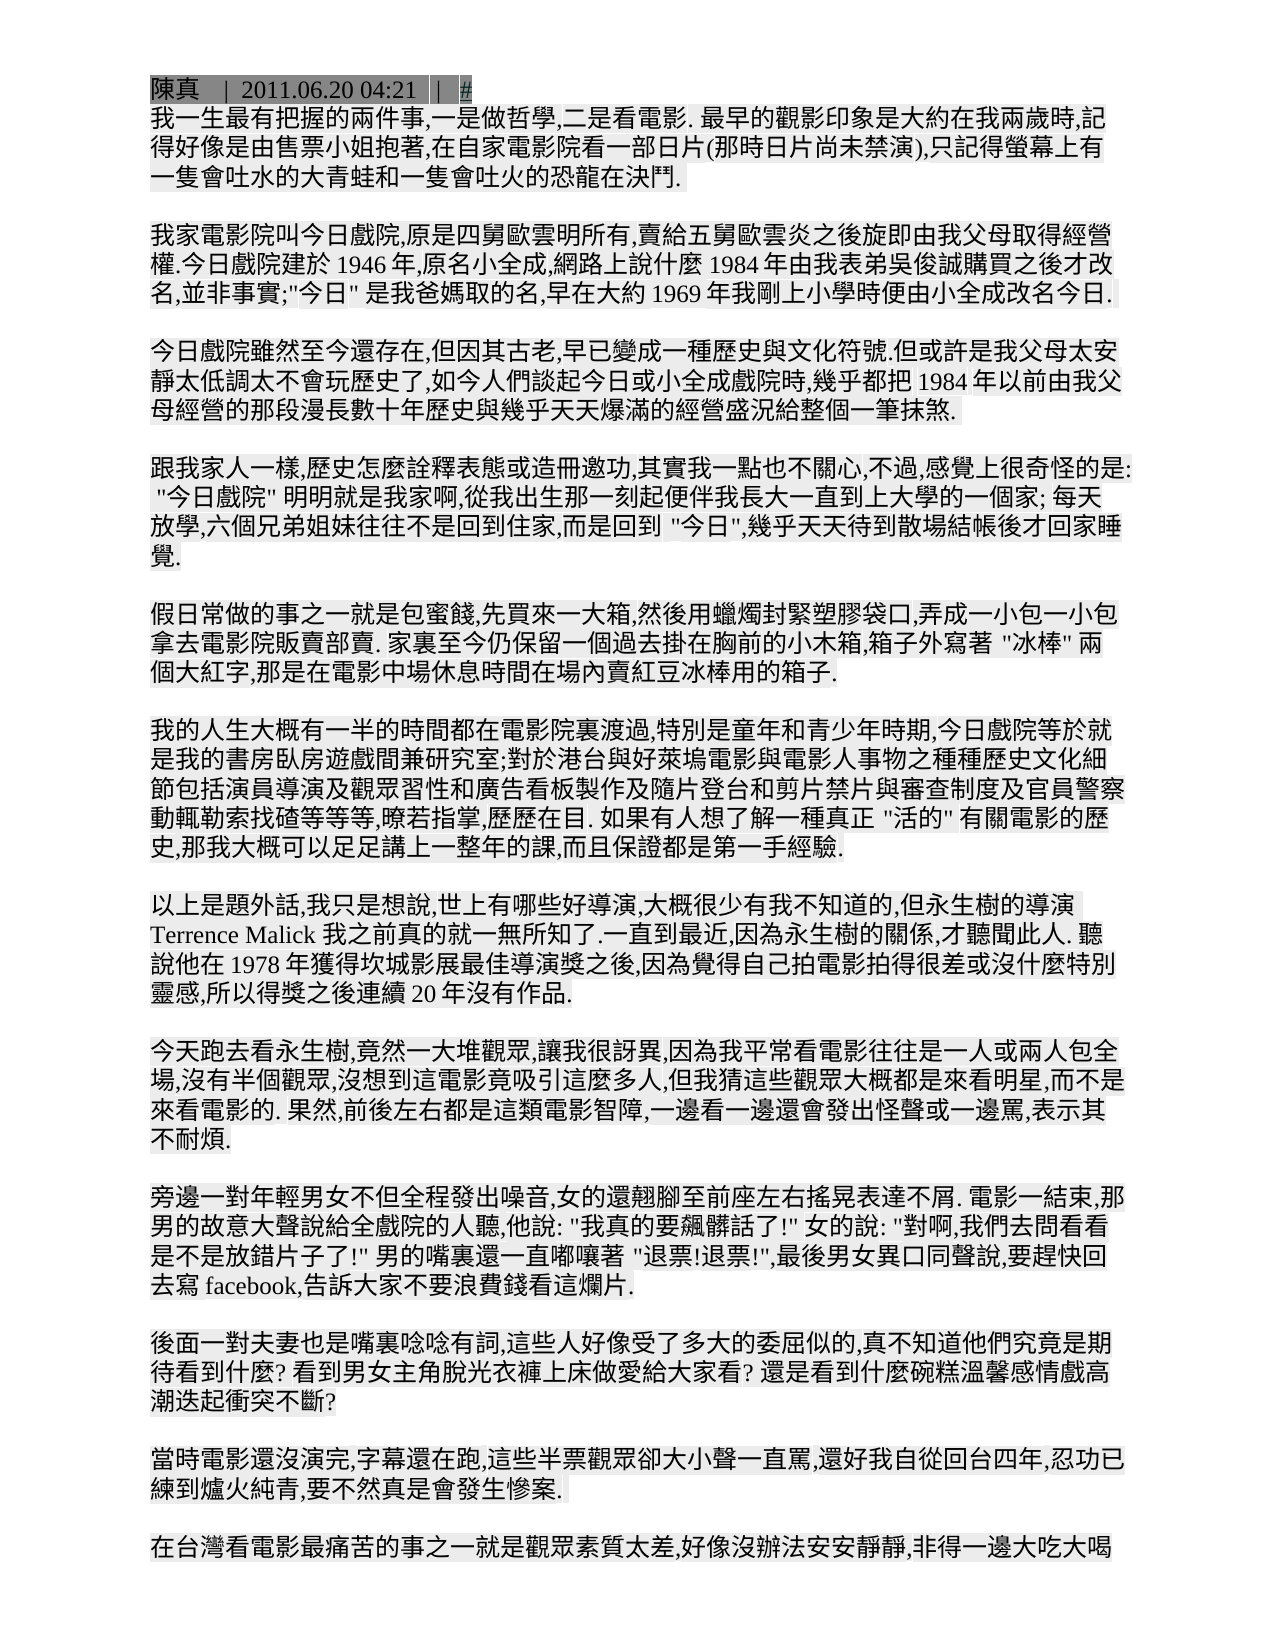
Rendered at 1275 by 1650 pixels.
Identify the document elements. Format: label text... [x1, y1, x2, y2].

text 陳真 | 2011.06.20 04:21 | # [150, 75, 1125, 104]
text 我一生最有把握的兩件事,一是做哲學,二是看電影. 最早的觀影印象是大約在我兩歲時,記得好像是由售票小姐抱著,在自家電影院看一部日片(那時日片尚未禁演),只記得螢幕上有一隻會吐水的大青蛙和一隻會吐火的恐龍在決鬥. 我家電影院叫今日戲院,原是四舅歐雲明所有,賣給五舅歐雲炎之後旋即由我父母取得經營權.今日戲院建於1946年,原名小全成,網路上說什麼1984年由我表弟吳俊誠購買之後才改名,並非事實;"今日" 是我爸媽取的名,早在大約1969年我剛上小學時便由小全成改名今日. 今日戲院雖然至今還存在,但因其古老,早已變成一種歷史與文化符號.但或許是我父母太安靜太低調太不會玩歷史了,如今人們談起今日或小全成戲院時,幾乎都把1984年以前由我父母經營的那段漫長數十年歷史與幾乎天天爆滿的經營盛況給整個一筆抹煞. 跟我家人一樣,歷史怎麼詮釋表態或造冊邀功,其實我一點也不關心,不過,感覺上很奇怪的是: "今日戲院" 明明就是我家啊,從我出生那一刻起便伴我長大一直到上大學的一個家; 每天放學,六個兄弟姐妹往往不是回到住家,而是回到 "今日",幾乎天天待到散場結帳後才回家睡覺. 假日常做的事之一就是包蜜餞,先買來一大箱,然後用蠟燭封緊塑膠袋口,弄成一小包一小包拿去電影院販賣部賣. 家裏至今仍保留一個過去掛在胸前的小木箱,箱子外寫著 "冰棒" 兩個大紅字,那是在電影中場休息時間在場內賣紅豆冰棒用的箱子. 我的人生大概有一半的時間都在電影院裏渡過,特別是童年和青少年時期,今日戲院等於就是我的書房臥房遊戲間兼研究室;對於港台與好萊塢電影與電影人事物之種種歷史文化細節包括演員導演及觀眾習性和廣告看板製作及隨片登台和剪片禁片與審查制度及官員警察動輒勒索找碴等等等,暸若指掌,歷歷在目. 如果有人想了解一種真正 "活的" 有關電影的歷史,那我大概可以足足講上一整年的課,而且保證都是第一手經驗. 以上是題外話,我只是想說,世上有哪些好導演,大概很少有我不知道的,但永生樹的導演 Terrence Malick 我之前真的就一無所知了.一直到最近,因為永生樹的關係,才聽聞此人. 聽說他在1978年獲得坎城影展最佳導演獎之後,因為覺得自己拍電影拍得很差或沒什麼特別靈感,所以得獎之後連續20年沒有作品. 今天跑去看永生樹,竟然一大堆觀眾,讓我很訝異,因為我平常看電影往往是一人或兩人包全場,沒有半個觀眾,沒想到這電影竟吸引這麼多人,但我猜這些觀眾大概都是來看明星,而不是來看電影的. 果然,前後左右都是這類電影智障,一邊看一邊還會發出怪聲或一邊罵,表示其不耐煩. 旁邊一對年輕男女不但全程發出噪音,女的還翹腳至前座左右搖晃表達不屑. 電影一結束,那男的故意大聲說給全戲院的人聽,他說: "我真的要飆髒話了!" 女的說: "對啊,我們去問看看是不是放錯片子了!" 男的嘴裏還一直嘟嚷著 "退票!退票!",最後男女異口同聲說,要趕快回去寫facebook,告訴大家不要浪費錢看這爛片. 後面一對夫妻也是嘴裏唸唸有詞,這些人好像受了多大的委屈似的,真不知道他們究竟是期待看到什麼? 看到男女主角脫光衣褲上床做愛給大家看? 還是看到什麼碗糕溫馨感情戲高潮迭起衝突不斷? 當時電影還沒演完,字幕還在跑,這些半票觀眾卻大小聲一直罵,還好我自從回台四年,忍功已練到爐火純青,要不然真是會發生慘案. 在台灣看電影最痛苦的事之一就是觀眾素質太差,好像沒辦法安安靜靜,非得一邊大吃大喝一邊評論甚至一邊接手機才行. 以前在劍橋很討厭跟滿屋子幾乎全是像學者那樣的人看看電影,不過跟台灣觀眾比起來,我還是寧願跟英國 "學者" 們看,至少他們安靜許多,而且往往還挺入戲,常有人散場後仍留座位上啜泣. 看電影是一種很個人化的活動,因此,我特別愛看的,通常都不會介紹大家看,因為我知道那只是我個人愛看而已,若推薦給別人看,很可能品味不搭,只是害人平白浪費時間浪費錢. 但有些電影,它差不多就像是創造出一種新的語言了,就像永生樹便屬之,因此,除非你真的很窮,要不然還是值得冒險一看,搞不好你會喜歡. 這電影讓我看到我的三個偶像的影子: 高達,Kusturica 以及蘇古諾夫. 這電影始終都不懷疑上帝,但我倒沒有如此虔誠,我常想,上帝或靈魂說不定只是一些很孤獨的怪人所創造出來的,創造出來陪伴自己,給自己一個安慰,彷彿在有限的肉體與可悲的生命處境之外還真有個屬靈的永恆世界. 這永恆的世界究竟有或沒有? 許多時候我還真的挺困惑. 人就跟細菌一樣(或比細菌好一些),上帝真的會在乎嗎? 正如我們真的會在乎渺小如一隻細菌的悲歡枯榮嗎? 億萬生靈,如塵一般,上帝有什麼理由特別眷顧我們? 陳真2011 06. 20. ========================= 《永生樹》導演慢火燉出小布爸氣 殺出重圍奪金棕櫚 2011-05-24 06:30:00 蘋果日報 【林慧娟╱坎城報導】第64屆坎城影展於台灣時間昨凌晨揭曉最高榮譽金棕櫚獎，由美國名導泰倫斯馬力克（Terrence Malick）執導、「小布」布萊德彼特主演的《永生樹》（The Tree of Life）獲得。害羞低調的馬力克未到坎城領獎，製片黛德嘉納轉述他的得獎感言：「我的天啊！謝謝我的太太和父母。」 由小布和西恩潘擔綱的《永》片，描述1950年代美國德州男孩傑克在嚴父慈母的教養下成長，小布飾演嚴父，西恩潘詮釋成年後的傑克，探詢生命起源、人生意義和信仰問題。 小布上周帶女友安潔莉娜裘莉赴坎城造勢，該片上周試映時大爆滿，映後掌聲、噓聲交雜；評審團主席勞勃狄尼洛昨表示：「評審有志一同認為（金棕櫚得主）就是這部片，不論格局、重要性和節奏，都符合金棕櫚獎標準。這是非常困難的決定，因為其他電影也很棒，但大多數評審認為《永生樹》最讚。」 馬力克吸眾大牌跑龍套 馬力克被視為美國影壇大師，以慢工出細活著稱，入行逾43年僅拍過《天堂之日》、《紅色警戒》等5部長片，1978年曾以《天堂之日》獲頒坎城影展最佳導演獎，隔了20年才拍《紅色警戒》，包括喬治克魯尼、西恩潘、約翰屈伏塔、約翰庫薩克、尼克諾特等好萊塢大咖爭相在片中跑龍套，也要與他合作。 67歲的馬力克畢業於哈佛大學哲學系，曾在牛津大學研讀博士課程，卻與指導教授意見不合，未完成學業。他曾在美國麻省理工學院教授哲學，也曾兼差當記者。 他目前定居美國德州奧斯汀，鮮少公開亮相，外界對他的生活起居充滿好奇，小布日前在記者會上笑說：「他也會上廁所啦。」製片比爾波拉德說：「他非常謙虛、害羞，他想保留私生活，由作品替他發言。」 新聞來源：蘋果日報 , 蘋果動新聞 更多娛樂新聞 » [150, 104, 1125, 1562]
